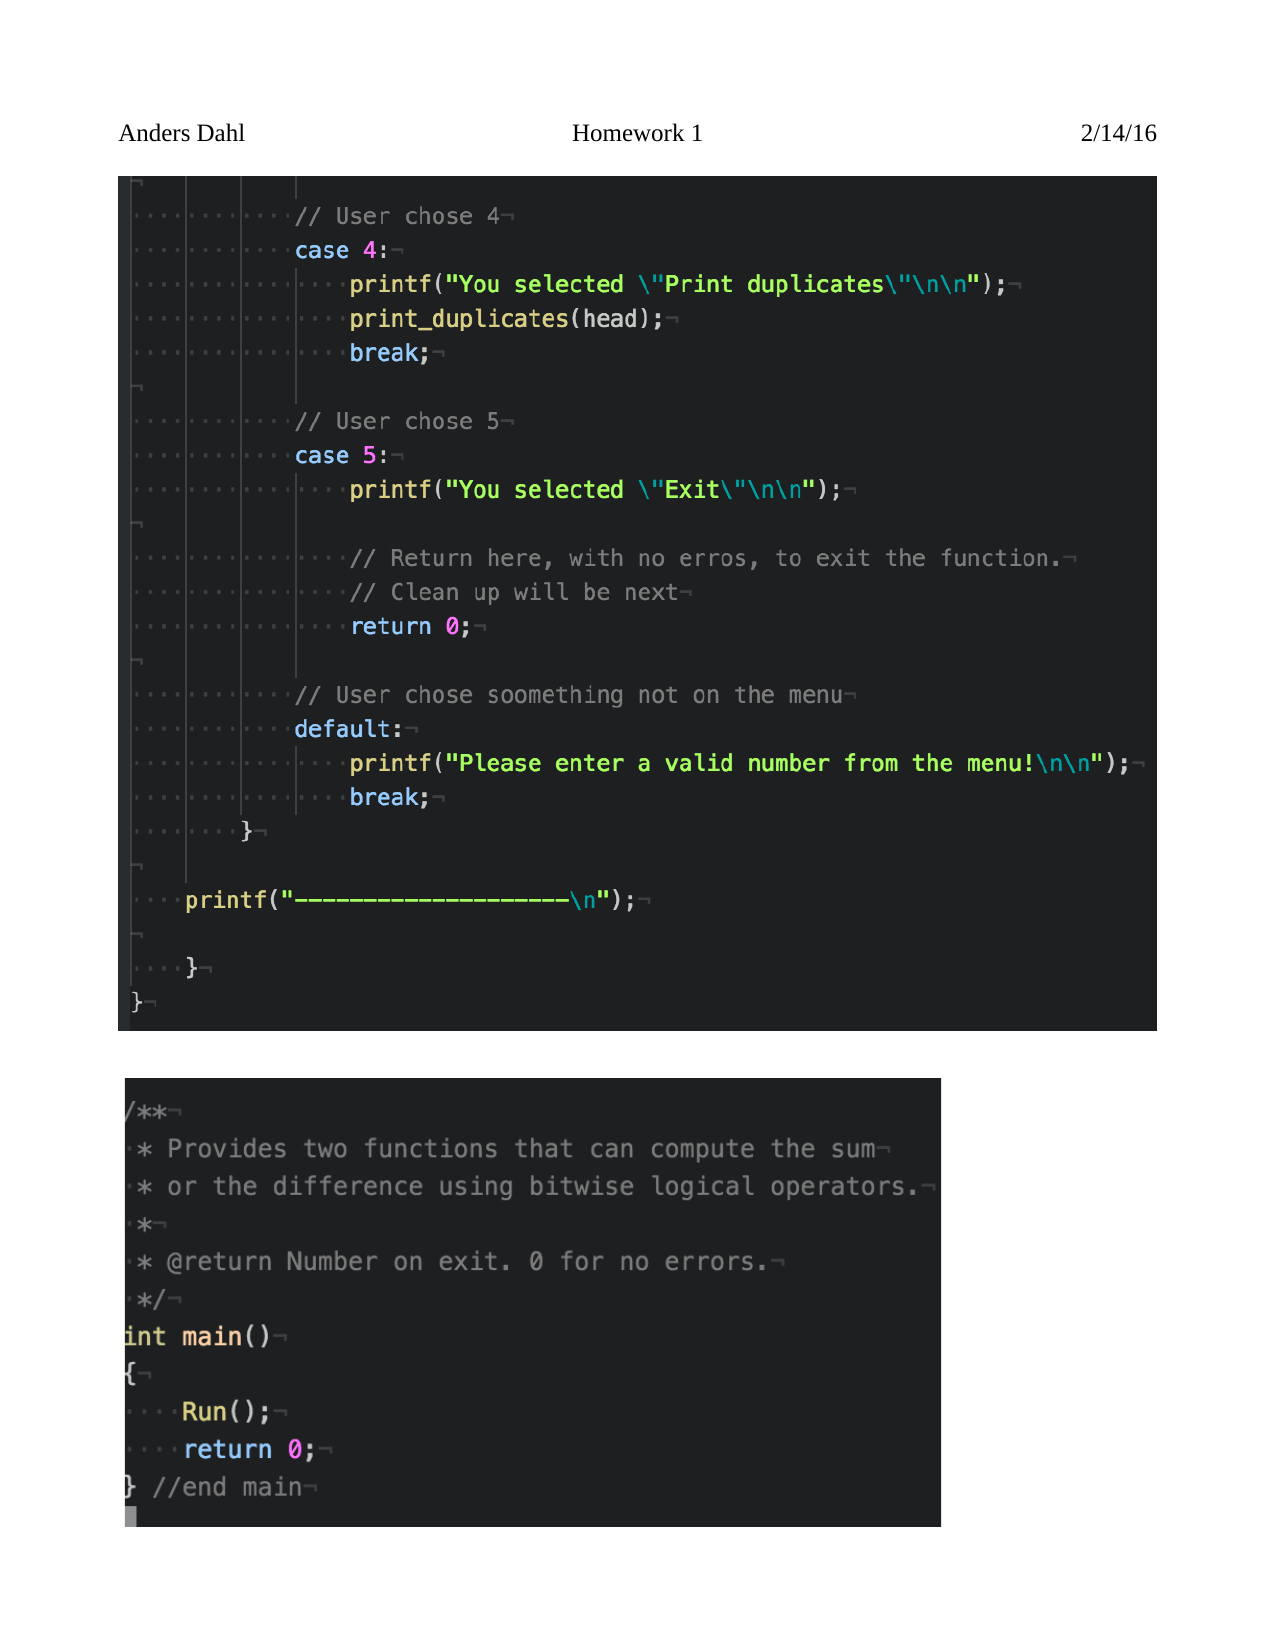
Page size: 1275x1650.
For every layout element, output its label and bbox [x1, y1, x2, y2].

picture [124, 1078, 942, 1527]
picture [118, 176, 1157, 1031]
